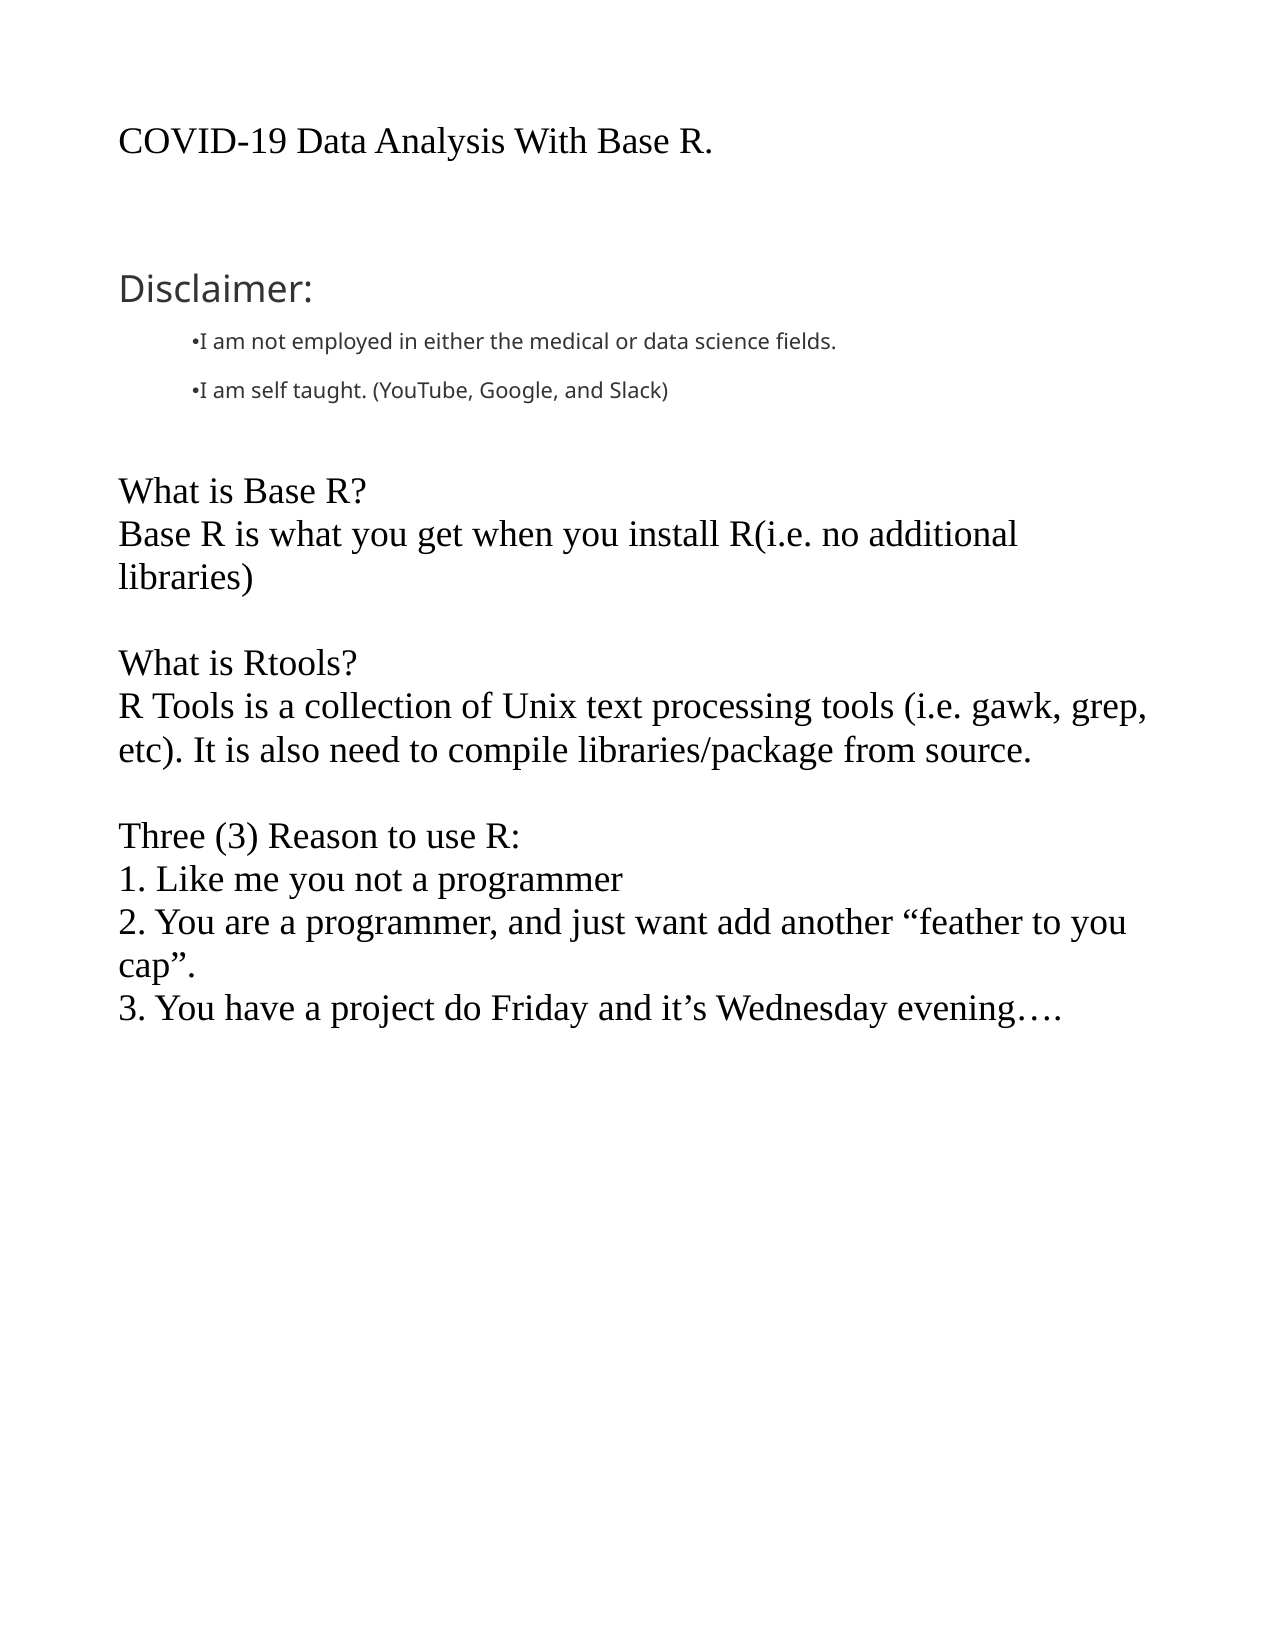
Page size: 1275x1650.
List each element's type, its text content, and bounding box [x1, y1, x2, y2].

text Three (3) Reason to use R: [118, 813, 1157, 856]
text 3. You have a project do Friday and it’s Wednesday evening…. [118, 986, 1157, 1029]
subtitle Disclaimer: [118, 262, 1157, 313]
text COVID-19 Data Analysis With Base R. [118, 118, 1157, 161]
list I am not employed in either the medical or data science fields. [118, 326, 1157, 355]
list I am self taught. (YouTube, Google, and Slack) [118, 375, 1157, 405]
text Base R is what you get when you install R(i.e. no additional libraries) [118, 511, 1157, 598]
text 2. You are a programmer, and just want add another “feather to you cap”. [118, 899, 1157, 986]
text What is Base R? [118, 468, 1157, 511]
text R Tools is a collection of Unix text processing tools (i.e. gawk, grep, etc). It is also need to compile libraries/package from source. [118, 684, 1157, 770]
text 1. Like me you not a programmer [118, 856, 1157, 899]
text What is Rtools? [118, 641, 1157, 684]
